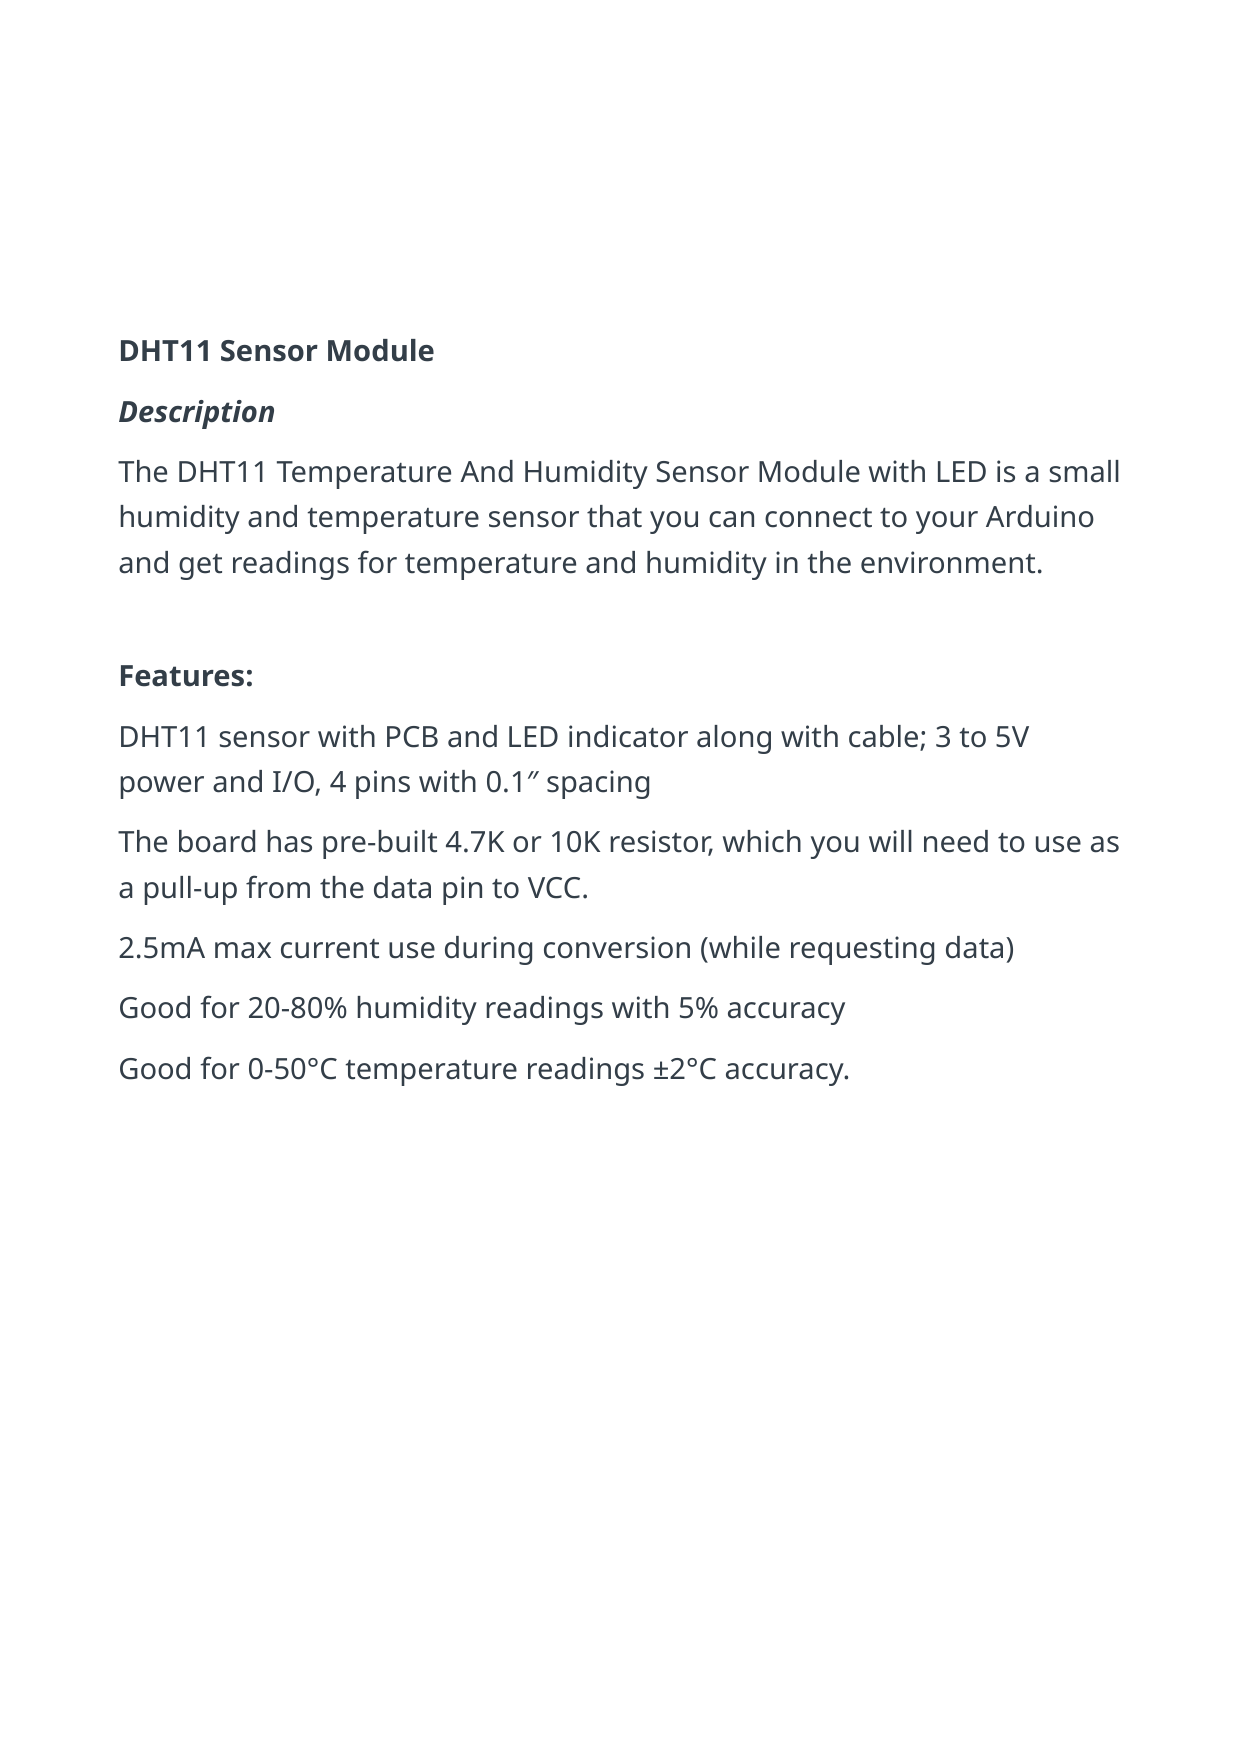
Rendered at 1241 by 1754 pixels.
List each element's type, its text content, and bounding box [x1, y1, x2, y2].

text DHT11 sensor with PCB and LED indicator along with cable; 3 to 5V power and I/O, 4 pins with 0.1″ spacing [118, 716, 1122, 801]
text Features: [118, 656, 1122, 695]
text The board has pre-built 4.7K or 10K resistor, which you will need to use as a pull-up from the data pin to VCC. [118, 822, 1122, 907]
text Good for 0-50°C temperature readings ±2°C accuracy. [118, 1048, 1122, 1088]
text Description [118, 391, 1122, 431]
text 2.5mA max current use during conversion (while requesting data) [118, 927, 1122, 967]
text Good for 20-80% humidity readings with 5% accuracy [118, 988, 1122, 1027]
text The DHT11 Temperature And Humidity Sensor Module with LED is a small humidity and temperature sensor that you can connect to your Arduino and get readings for temperature and humidity in the environment. [118, 451, 1122, 582]
text DHT11 Sensor Module [118, 331, 1122, 370]
